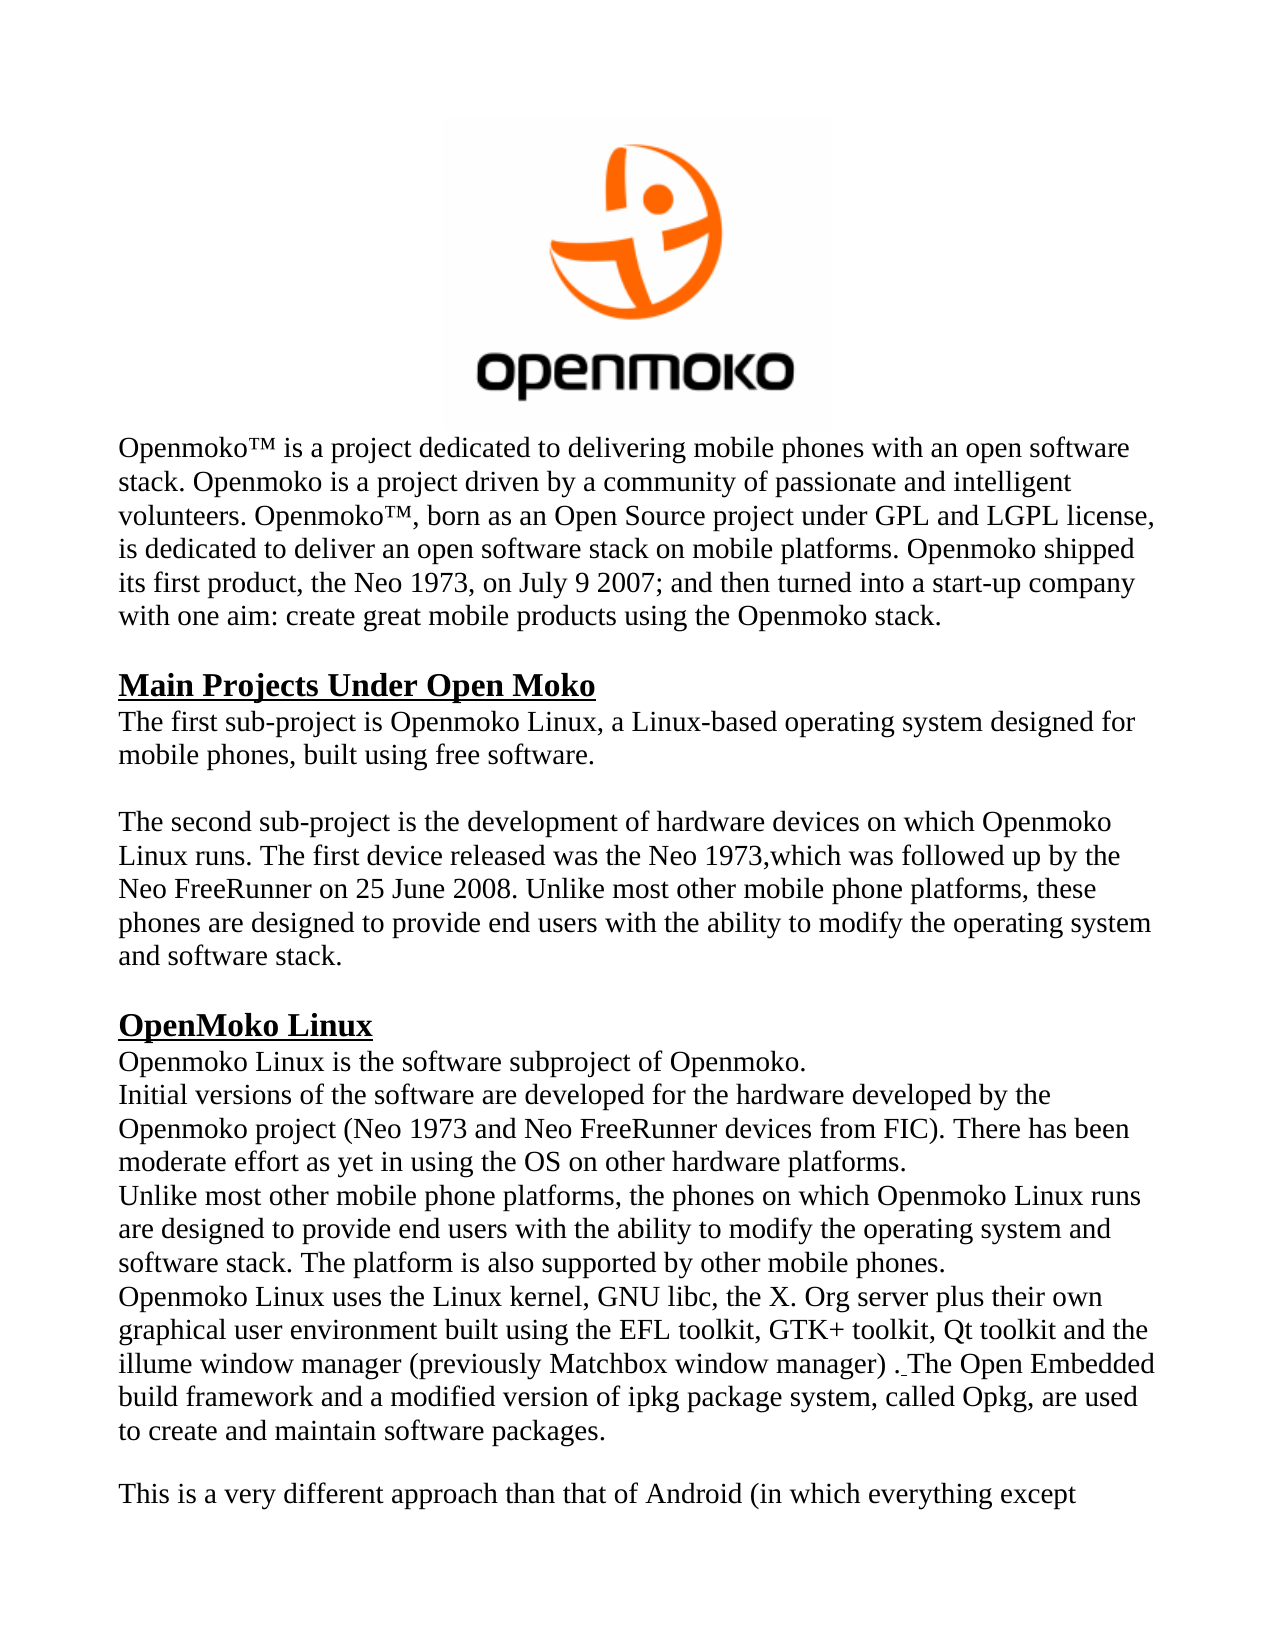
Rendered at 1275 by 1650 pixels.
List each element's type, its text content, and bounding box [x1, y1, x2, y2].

text Openmoko™ is a project dedicated to delivering mobile phones with an open software stack. Openmoko is a project driven by a community of passionate and intelligent volunteers. Openmoko™, born as an Open Source project under GPL and LGPL license, is dedicated to deliver an open software stack on mobile platforms. Openmoko shipped its first product, the Neo 1973, on July 9 2007; and then turned into a start-up company with one aim: create great mobile products using the Openmoko stack. [118, 118, 1157, 632]
text Unlike most other mobile phone platforms, the phones on which Openmoko Linux runs are designed to provide end users with the ability to modify the operating system and software stack. The platform is also supported by other mobile phones. [118, 1178, 1157, 1279]
text Initial versions of the software are developed for the hardware developed by the [118, 1077, 1157, 1111]
text Main Projects Under Open Moko [118, 665, 1157, 704]
text Openmoko Linux uses the Linux kernel, GNU libc, the X. Org server plus their own graphical user environment built using the EFL toolkit, GTK+ toolkit, Qt toolkit and the illume window manager (previously Matchbox window manager) . The Open Embedded build framework and a modified version of ipkg package system, called Opkg, are used to create and maintain software packages. [118, 1279, 1157, 1446]
text OpenMoko Linux [118, 1006, 1157, 1044]
text The first sub-project is Openmoko Linux, a Linux-based operating system designed for mobile phones, built using free software. [118, 704, 1157, 771]
picture [442, 118, 833, 431]
text The second sub-project is the development of hardware devices on which Openmoko Linux runs. The first device released was the Neo 1973,which was followed up by the Neo FreeRunner on 25 June 2008. Unlike most other mobile phone platforms, these phones are designed to provide end users with the ability to modify the operating system and software stack. [118, 804, 1157, 972]
text Openmoko Linux is the software subproject of Openmoko. [118, 1044, 1157, 1077]
text Openmoko project (Neo 1973 and Neo FreeRunner devices from FIC). There has been moderate effort as yet in using the OS on other hardware platforms. [118, 1111, 1157, 1178]
text This is a very different approach than that of Android (in which everything except [118, 1476, 1157, 1509]
